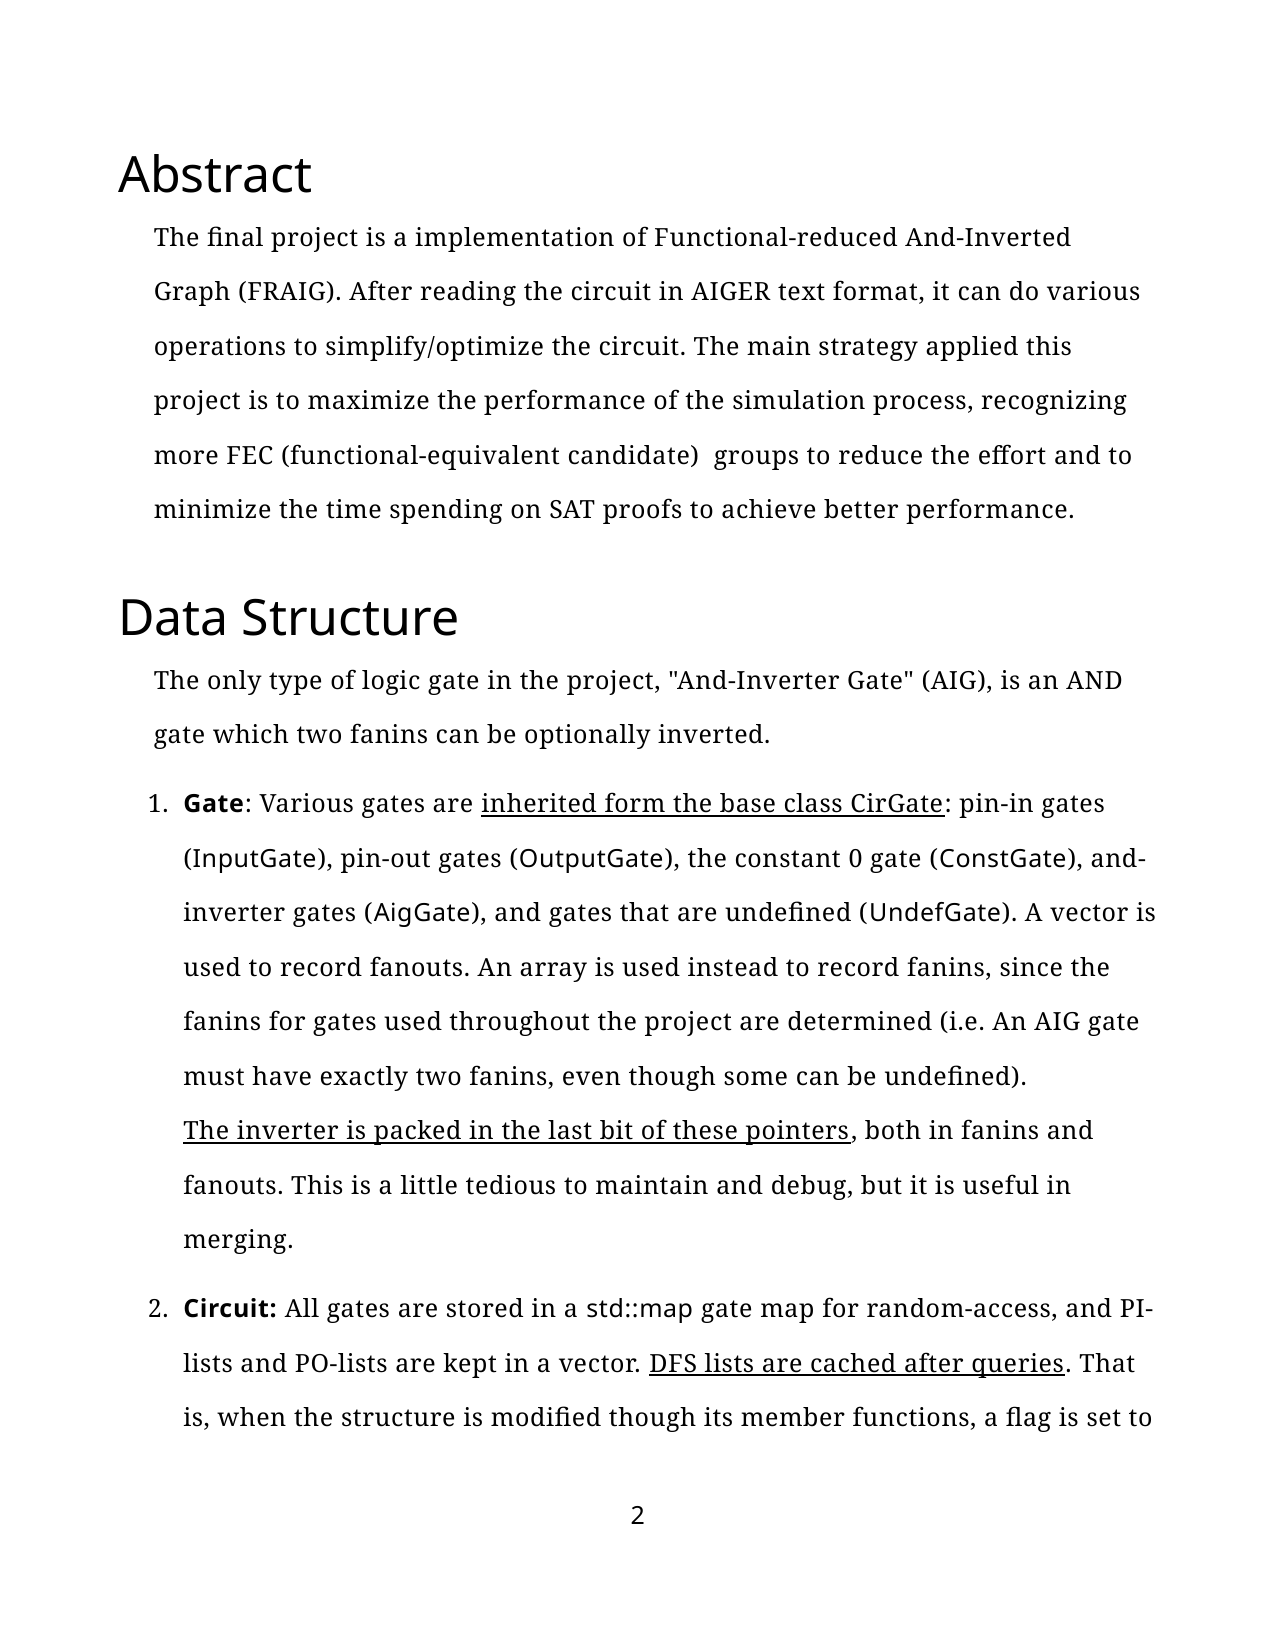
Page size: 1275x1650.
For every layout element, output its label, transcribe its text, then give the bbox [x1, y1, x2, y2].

list Circuit: All gates are stored in a std::map gate map for random-access, and PI-lists and PO-lists are kept in a vector. DFS lists are cached after queries. That is, when the structure is modified though its member functions, a flag is set to [148, 1291, 1157, 1434]
subtitle Data Structure [118, 582, 1157, 650]
subtitle Abstract [118, 139, 1157, 207]
list Gate: Various gates are inherited form the base class CirGate: pin-in gates (InputGate), pin-out gates (OutputGate), the constant 0 gate (ConstGate), and-inverter gates (AigGate), and gates that are undefined (UndefGate). A vector is used to record fanouts. An array is used instead to record fanins, since the fanins for gates used throughout the project are determined (i.e. An AIG gate must have exactly two fanins, even though some can be undefined). The inverter is packed in the last bit of these pointers, both in fanins and fanouts. This is a little tedious to maintain and debug, but it is useful in merging. [148, 786, 1157, 1256]
text The only type of logic gate in the project, "And-Inverter Gate" (AIG), is an AND gate which two fanins can be optionally inverted. [153, 662, 1157, 751]
text The final project is a implementation of Functional-reduced And-Inverted Graph (FRAIG). After reading the circuit in AIGER text format, it can do various operations to simplify/optimize the circuit. The main strategy applied this project is to maximize the performance of the simulation process, recognizing more FEC (functional-equivalent candidate) groups to reduce the effort and to minimize the time spending on SAT proofs to achieve better performance. [153, 219, 1157, 526]
